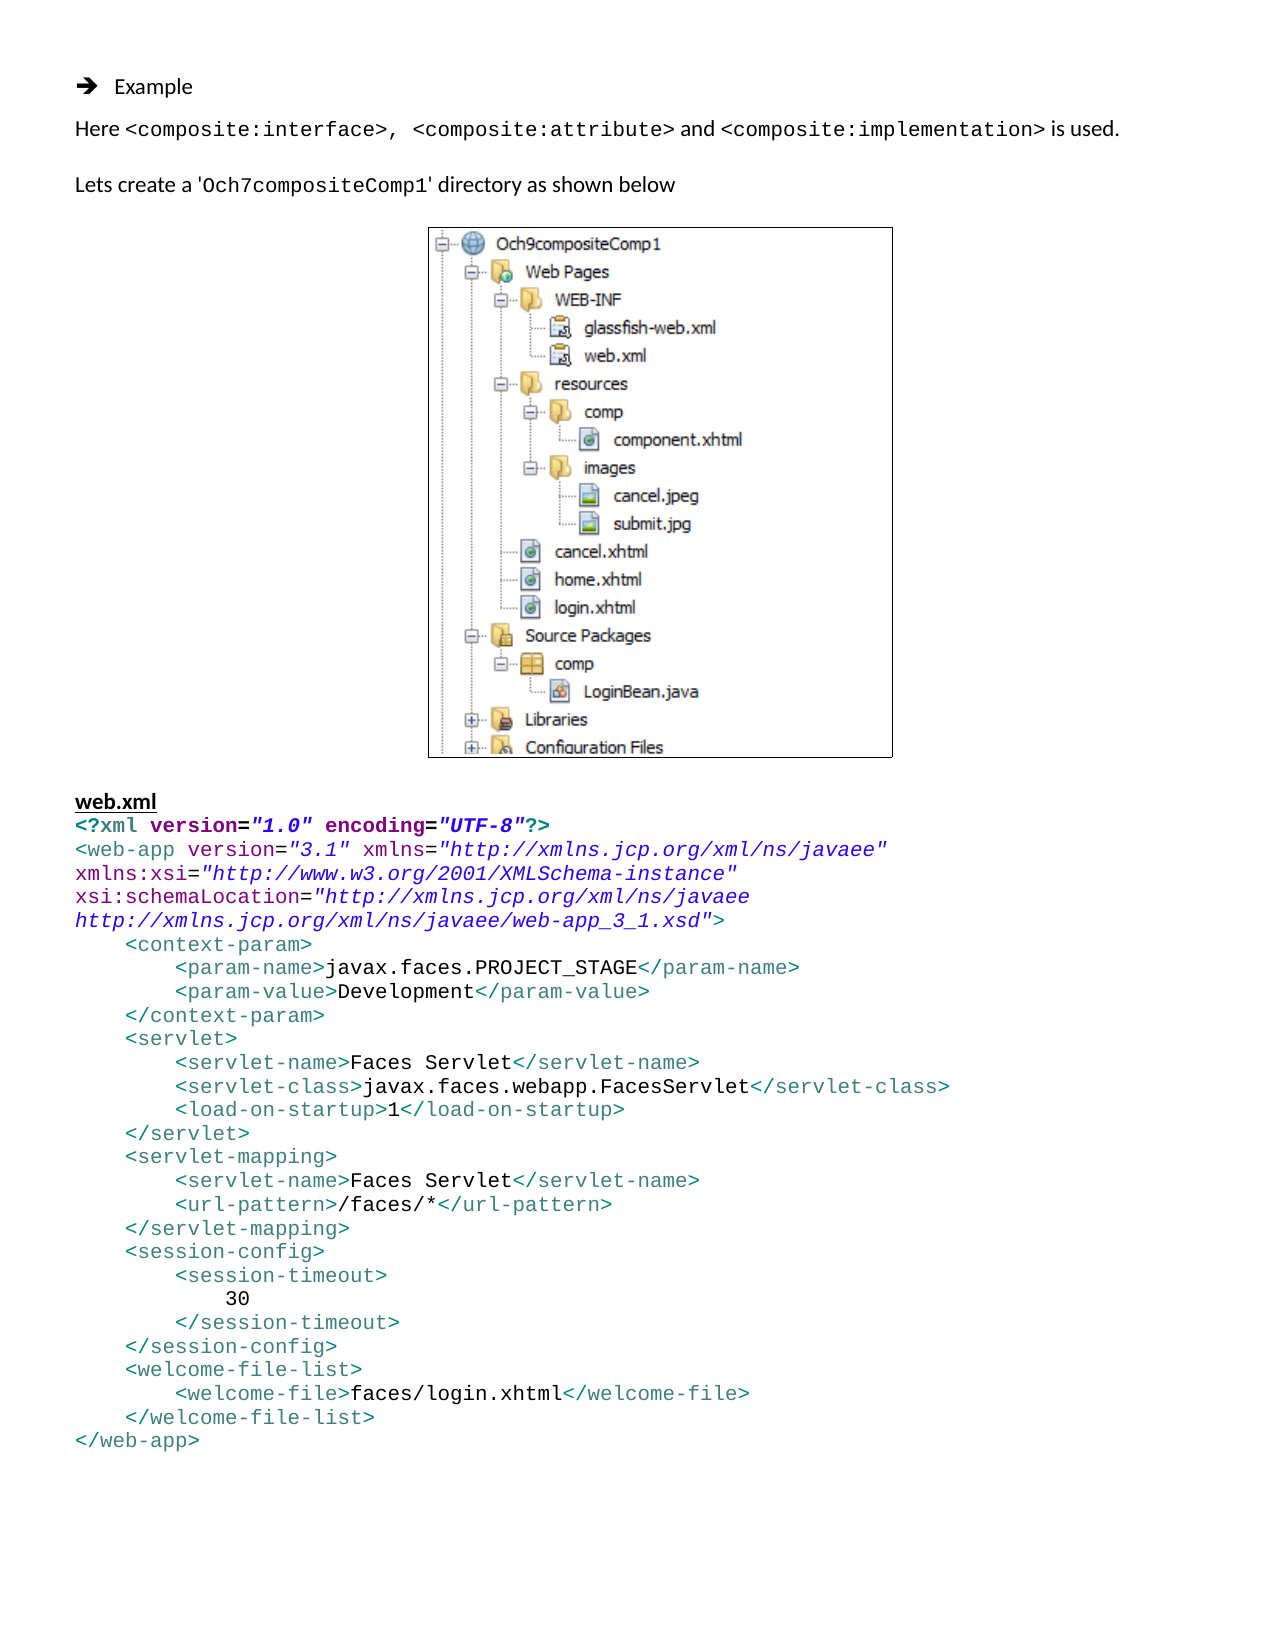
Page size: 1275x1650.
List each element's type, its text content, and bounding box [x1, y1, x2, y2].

text <param-value>Development</param-value> [75, 981, 1245, 1005]
text <session-timeout> [75, 1265, 1245, 1288]
list Example [75, 72, 1245, 100]
text <servlet-name>Faces Servlet</servlet-name> [75, 1052, 1245, 1076]
text <load-on-startup>1</load-on-startup> [75, 1099, 1245, 1123]
text <?xml version="1.0" encoding="UTF-8"?> [75, 816, 1245, 839]
text <url-pattern>/faces/*</url-pattern> [75, 1194, 1245, 1217]
text 30 [75, 1288, 1245, 1312]
text <context-param> [75, 934, 1245, 957]
text web.xml [75, 787, 1245, 816]
text Lets create a 'Och7compositeComp1' directory as shown below [75, 171, 1245, 199]
text <servlet-mapping> [75, 1147, 1245, 1170]
text </servlet> [75, 1123, 1245, 1147]
text <welcome-file-list> [75, 1359, 1245, 1383]
text <web-app version="3.1" xmlns="http://xmlns.jcp.org/xml/ns/javaee" xmlns:xsi="http://www.w3.org/2001/XMLSchema-instance" xsi:schemaLocation="http://xmlns.jcp.org/xml/ns/javaee http://xmlns.jcp.org/xml/ns/javaee/web-app_3_1.xsd"> [75, 839, 1245, 934]
text Here <composite:interface>, <composite:attribute> and <composite:implementation> is used. [75, 114, 1245, 142]
text <servlet-class>javax.faces.webapp.FacesServlet</servlet-class> [75, 1076, 1245, 1099]
text </welcome-file-list> [75, 1407, 1245, 1430]
text </session-timeout> [75, 1312, 1245, 1336]
text <session-config> [75, 1241, 1245, 1265]
text </session-config> [75, 1336, 1245, 1359]
text </context-param> [75, 1005, 1245, 1028]
text <welcome-file>faces/login.xhtml</welcome-file> [75, 1383, 1245, 1407]
text </web-app> [75, 1430, 1245, 1454]
text </servlet-mapping> [75, 1217, 1245, 1241]
text <param-name>javax.faces.PROJECT_STAGE</param-name> [75, 957, 1245, 981]
text <servlet-name>Faces Servlet</servlet-name> [75, 1170, 1245, 1194]
text <servlet> [75, 1028, 1245, 1052]
